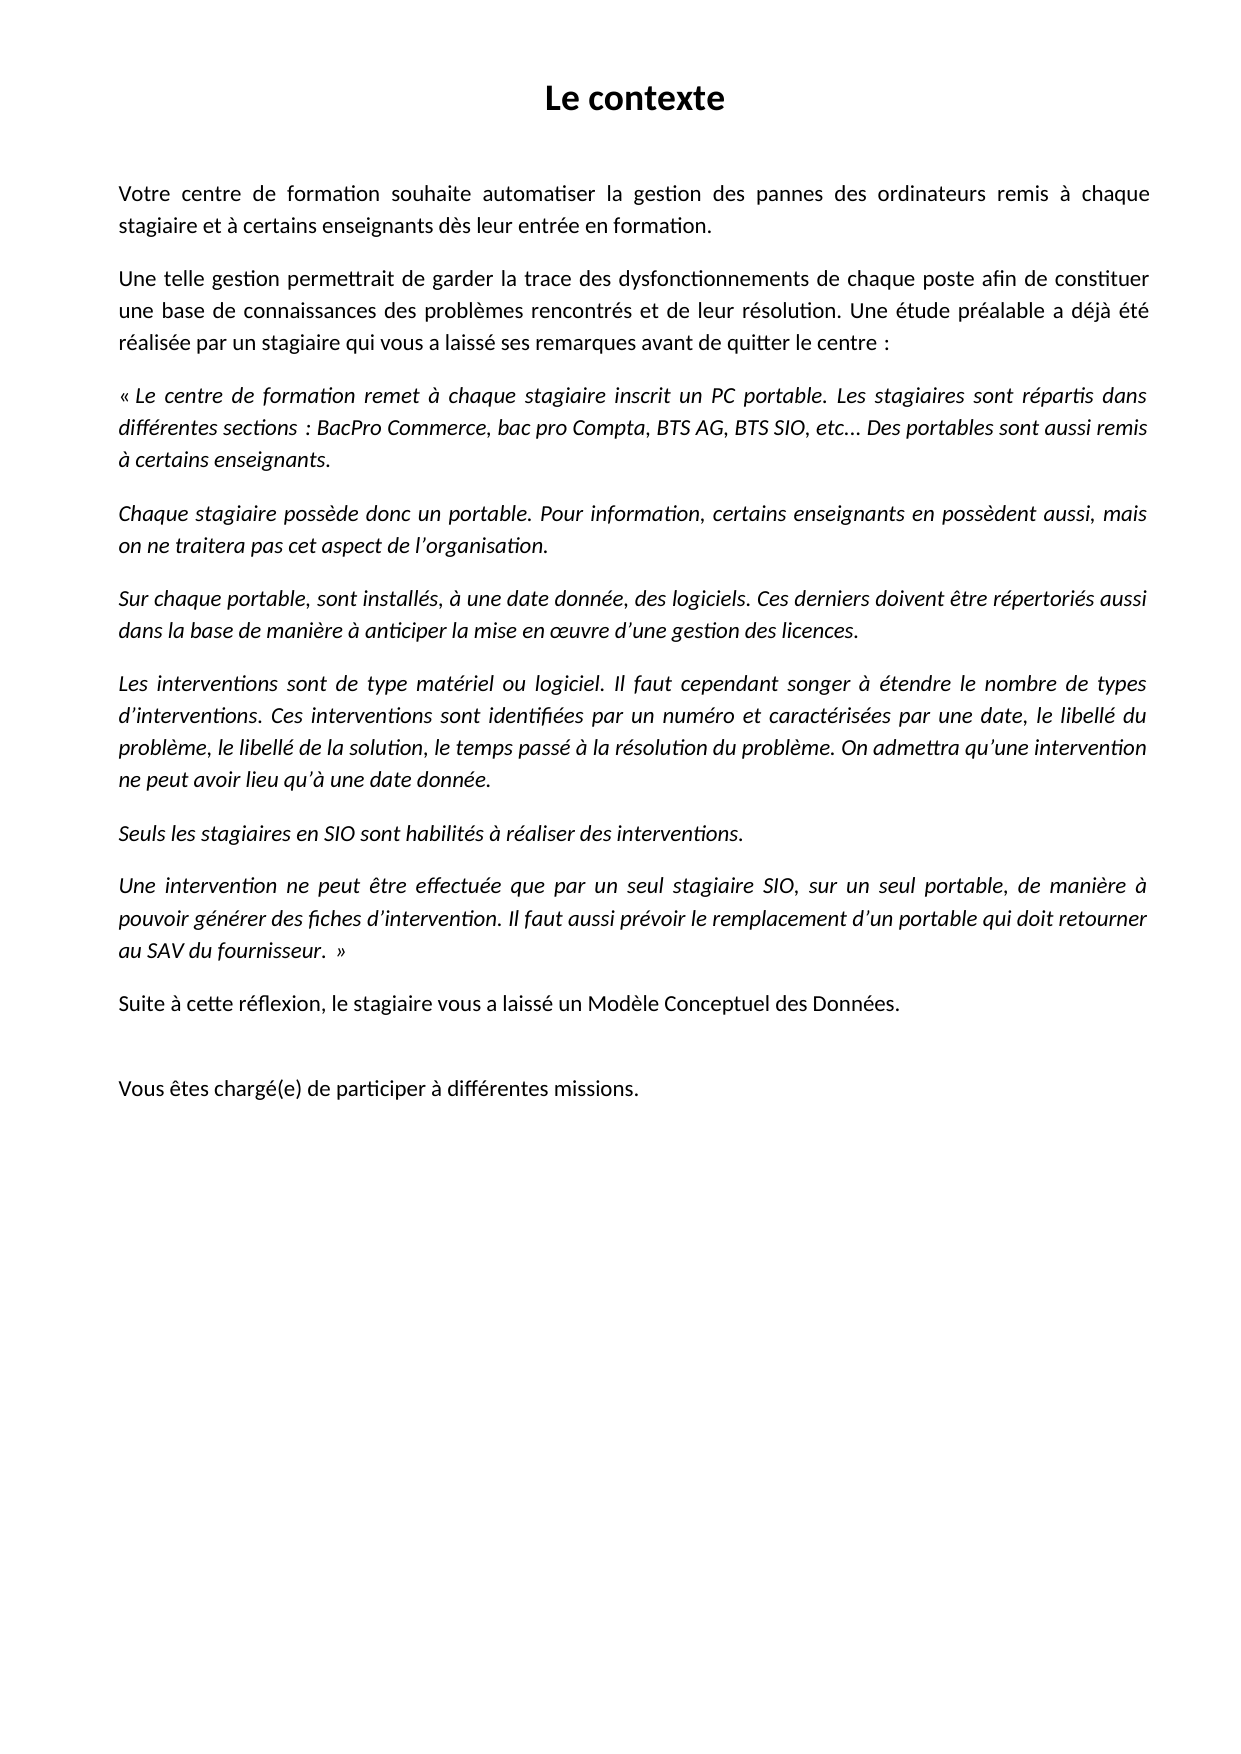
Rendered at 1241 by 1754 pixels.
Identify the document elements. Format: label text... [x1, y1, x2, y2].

text Chaque stagiaire possède donc un portable. Pour information, certains enseignants en possèdent aussi, mais on ne traitera pas cet aspect de l’organisation. [118, 499, 1152, 559]
text Le contexte [118, 74, 1152, 120]
text Les interventions sont de type matériel ou logiciel. Il faut cependant songer à étendre le nombre de types d’interventions. Ces interventions sont identifiées par un numéro et caractérisées par une date, le libellé du problème, le libellé de la solution, le temps passé à la résolution du problème. On admettra qu’une intervention ne peut avoir lieu qu’à une date donnée. [118, 669, 1152, 794]
text Seuls les stagiaires en SIO sont habilités à réaliser des interventions. [118, 819, 1152, 847]
text Votre centre de formation souhaite automatiser la gestion des pannes des ordinateurs remis à chaque stagiaire et à certains enseignants dès leur entrée en formation. [118, 179, 1152, 239]
text « Le centre de formation remet à chaque stagiaire inscrit un PC portable. Les stagiaires sont répartis dans différentes sections : BacPro Commerce, bac pro Compta, BTS AG, BTS SIO, etc... Des portables sont aussi remis à certains enseignants. [118, 381, 1152, 474]
text Une telle gestion permettrait de garder la trace des dysfonctionnements de chaque poste afin de constituer une base de connaissances des problèmes rencontrés et de leur résolution. Une étude préalable a déjà été réalisée par un stagiaire qui vous a laissé ses remarques avant de quitter le centre : [118, 264, 1152, 356]
text Suite à cette réflexion, le stagiaire vous a laissé un Modèle Conceptuel des Données. [118, 989, 1152, 1017]
text Une intervention ne peut être effectuée que par un seul stagiaire SIO, sur un seul portable, de manière à pouvoir générer des fiches d’intervention. Il faut aussi prévoir le remplacement d’un portable qui doit retourner au SAV du fournisseur. » [118, 872, 1152, 964]
text Vous êtes chargé(e) de participer à différentes missions. [118, 1074, 1152, 1102]
text Sur chaque portable, sont installés, à une date donnée, des logiciels. Ces derniers doivent être répertoriés aussi dans la base de manière à anticiper la mise en œuvre d’une gestion des licences. [118, 584, 1152, 644]
